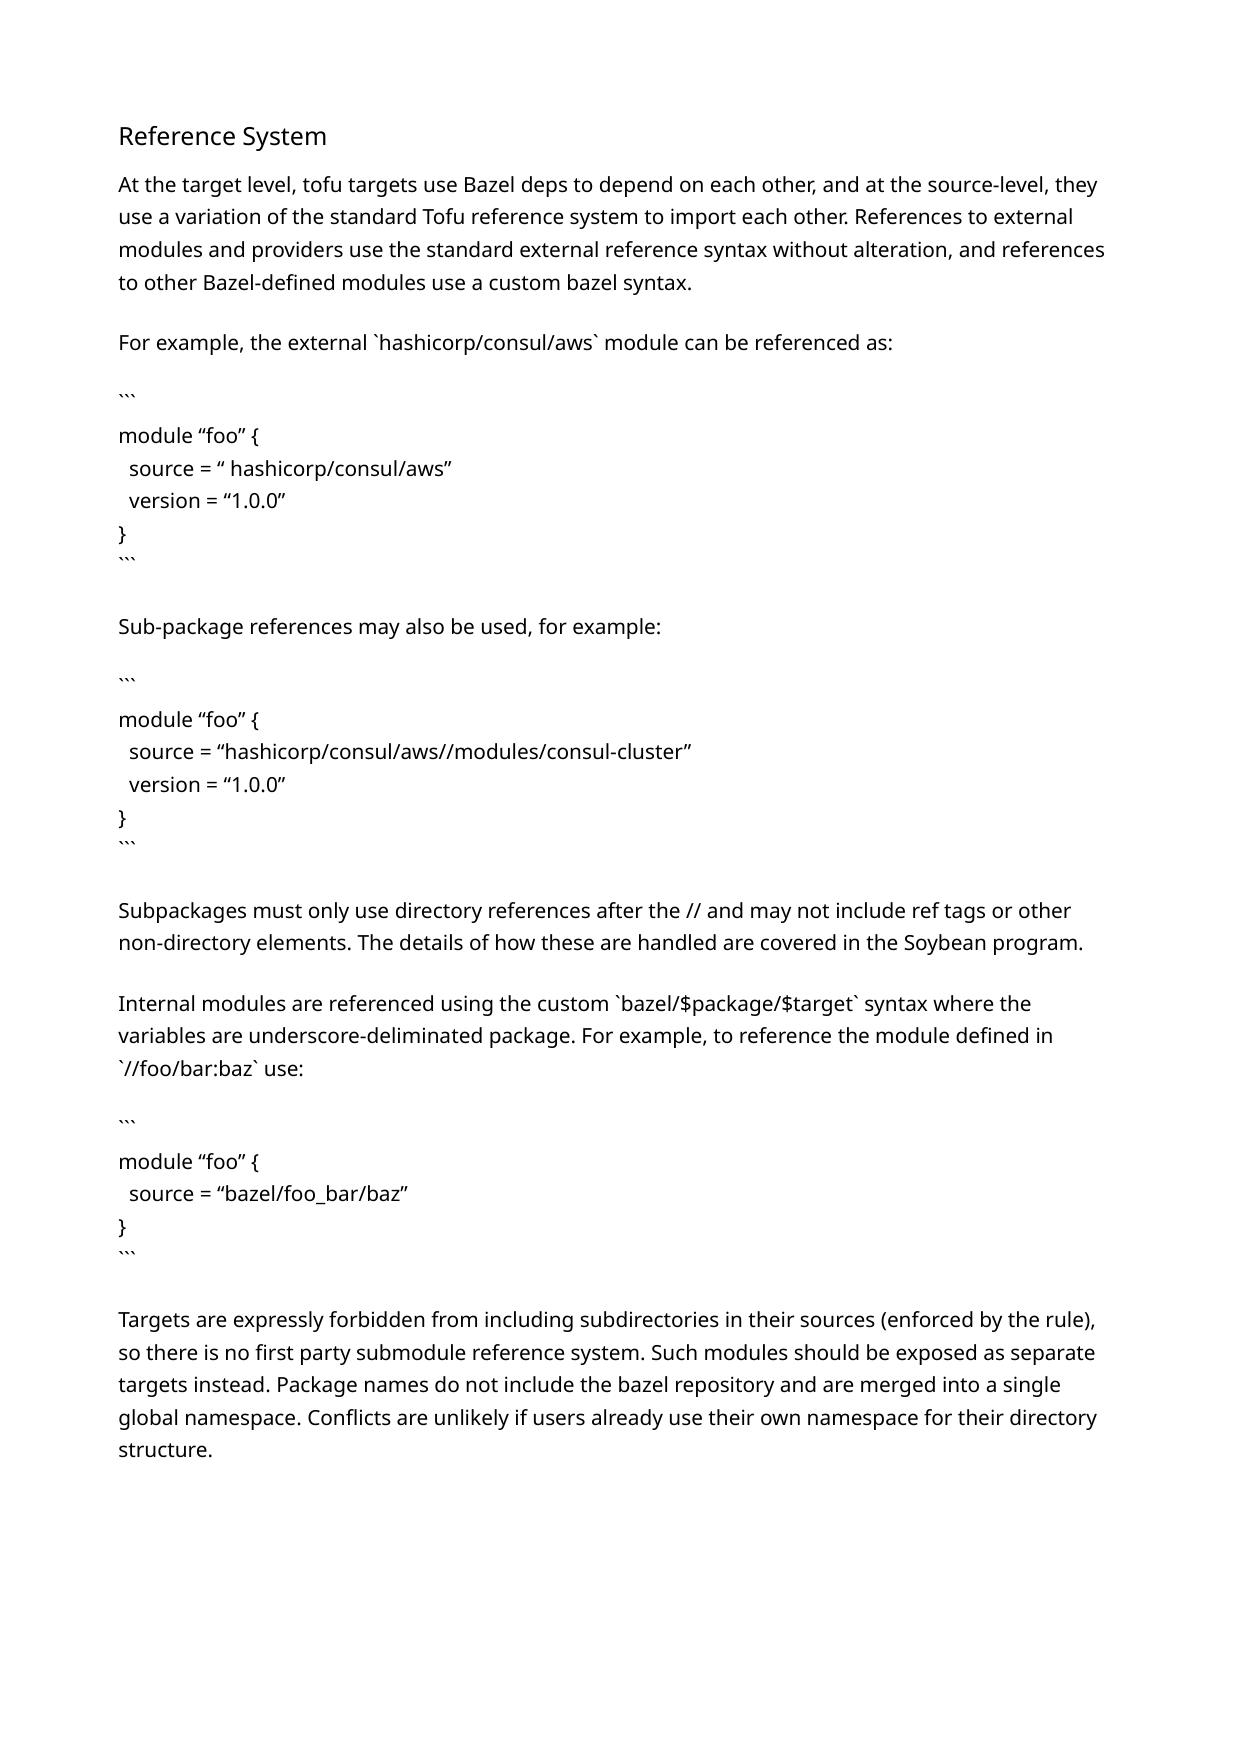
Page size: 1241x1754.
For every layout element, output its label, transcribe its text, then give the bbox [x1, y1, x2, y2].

text Subpackages must only use directory references after the // and may not include ref tags or other non-directory elements. The details of how these are handled are covered in the Soybean program. [118, 896, 1122, 957]
text Targets are expressly forbidden from including subdirectories in their sources (enforced by the rule), so there is no first party submodule reference system. Such modules should be exposed as separate targets instead. Package names do not include the bazel repository and are merged into a single global namespace. Conflicts are unlikely if users already use their own namespace for their directory structure. [118, 1305, 1122, 1464]
text ``` [118, 835, 1122, 864]
text version = “1.0.0” [118, 486, 1122, 515]
text } [118, 803, 1122, 831]
text } [118, 1212, 1122, 1241]
text ``` [118, 388, 1122, 417]
text Internal modules are referenced using the custom `bazel/$package/$target` syntax where the variables are underscore-deliminated package. For example, to reference the module defined in `//foo/bar:baz` use: [118, 989, 1122, 1082]
text } [118, 519, 1122, 547]
text ``` [118, 1114, 1122, 1143]
text Sub-package references may also be used, for example: [118, 612, 1122, 640]
text source = “bazel/foo_bar/baz” [118, 1179, 1122, 1208]
subtitle Reference System [118, 118, 1122, 152]
text source = “ hashicorp/consul/aws” [118, 454, 1122, 482]
text At the target level, tofu targets use Bazel deps to depend on each other, and at the source-level, they use a variation of the standard Tofu reference system to import each other. References to external modules and providers use the standard external reference syntax without alteration, and references to other Bazel-defined modules use a custom bazel syntax. [118, 170, 1122, 296]
text module “foo” { [118, 705, 1122, 733]
text version = “1.0.0” [118, 770, 1122, 798]
text ``` [118, 1245, 1122, 1273]
text ``` [118, 672, 1122, 701]
text For example, the external `hashicorp/consul/aws` module can be referenced as: [118, 328, 1122, 356]
text ``` [118, 551, 1122, 580]
text module “foo” { [118, 1147, 1122, 1175]
text source = “hashicorp/consul/aws//modules/consul-cluster” [118, 737, 1122, 766]
text module “foo” { [118, 421, 1122, 449]
